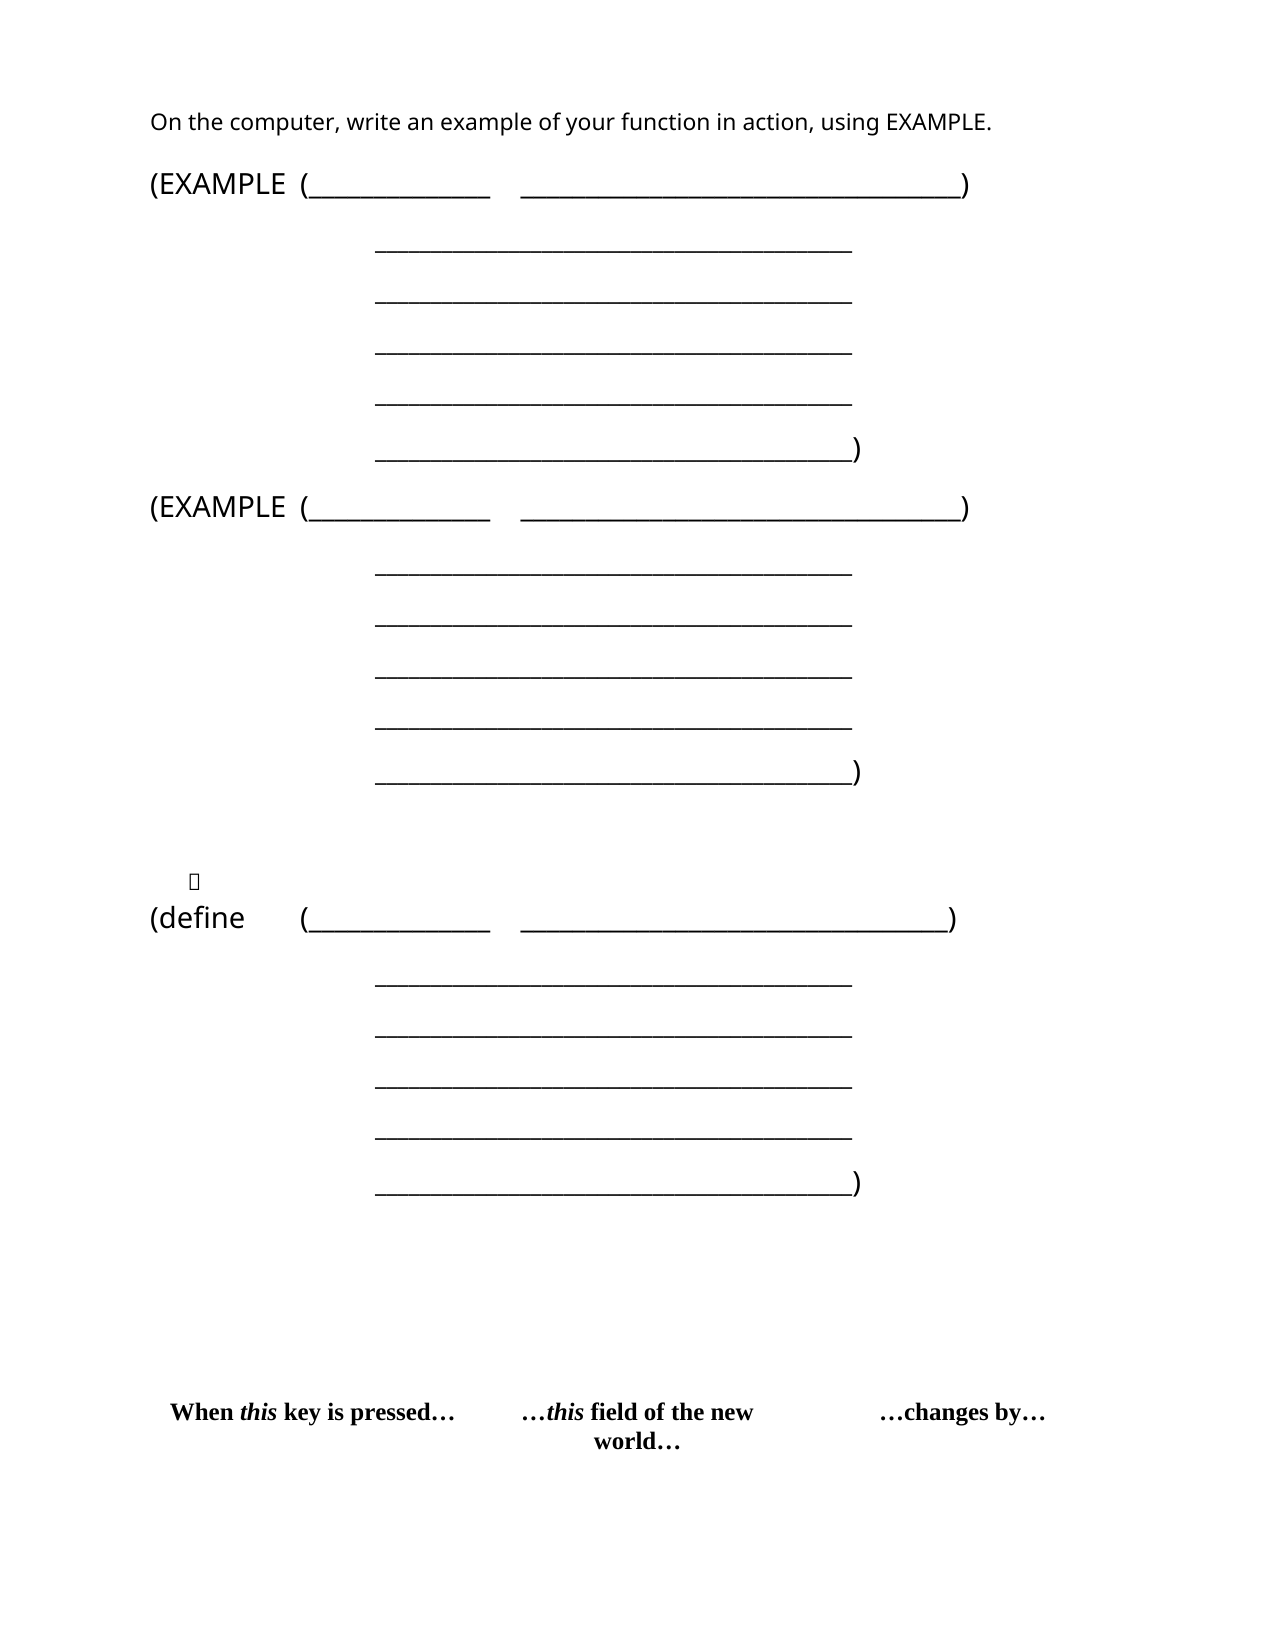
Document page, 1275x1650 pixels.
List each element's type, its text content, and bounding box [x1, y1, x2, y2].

text (define (______________ _________________________________) [150, 897, 1125, 937]
text ___________________________________________ [150, 376, 1125, 410]
table_cell [800, 1465, 1125, 1526]
text ___________________________________________) [150, 1161, 1125, 1201]
text ___________________________________________ [150, 325, 1125, 359]
text ___________________________________________ [150, 648, 1125, 682]
text ___________________________________________) [150, 427, 1125, 467]
table_header …changes by… [800, 1387, 1125, 1464]
text ___________________________________________ [150, 1059, 1125, 1093]
text ___________________________________________ [150, 1110, 1125, 1144]
text ___________________________________________ [150, 1008, 1125, 1042]
list Give Examples [187, 75, 1125, 106]
text (EXAMPLE (______________ __________________________________) [150, 163, 1125, 203]
text ___________________________________________ [150, 274, 1125, 308]
list Function [187, 835, 1125, 866]
text Lesson 6 [150, 1245, 1125, 1387]
text ___________________________________________ [150, 223, 1125, 257]
table_cell [475, 1465, 800, 1526]
table_cell [150, 1465, 475, 1526]
table_header …this field of the new world… [475, 1387, 800, 1464]
text ___________________________________________ [150, 957, 1125, 991]
text ___________________________________________ [150, 699, 1125, 733]
table_header When this key is pressed… [150, 1387, 475, 1464]
text ___________________________________________ [150, 597, 1125, 631]
text ___________________________________________ [150, 546, 1125, 580]
text (EXAMPLE (______________ __________________________________) [150, 487, 1125, 526]
text On the computer, write an example of your function in action, using EXAMPLE. [150, 106, 1125, 137]
text ___________________________________________) [150, 750, 1125, 790]
